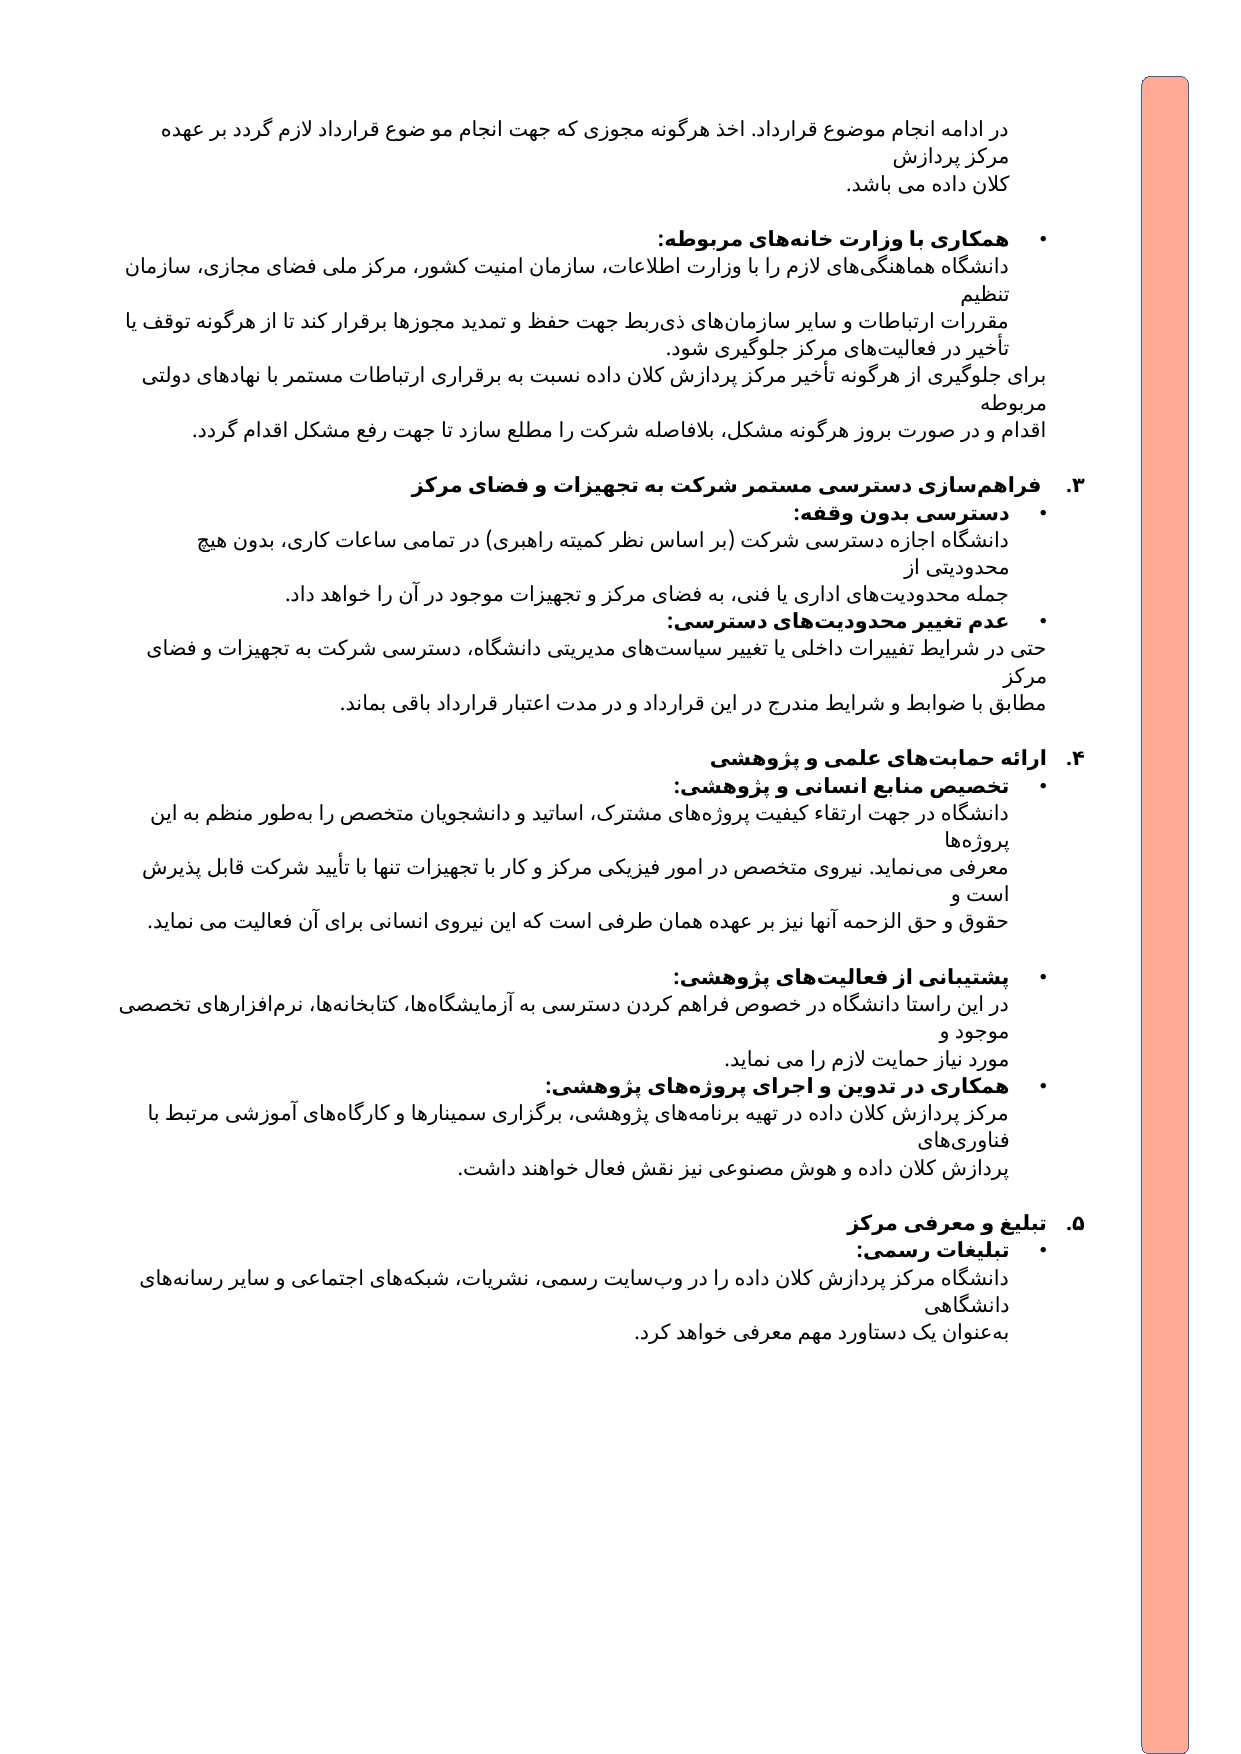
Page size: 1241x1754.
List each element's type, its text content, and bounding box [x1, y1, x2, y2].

list مرکز پردازش کلان داده در تهیه برنامه‌های پژوهشی، برگزاری سمینارها و کارگاه‌های آموزشی مرتبط با فناوری‌های [118, 1102, 1047, 1156]
list در این راستا دانشگاه در خصوص فراهم کردن دسترسی به آزمایشگاه‌ها، کتابخانه‌ها، نرم‌افزارهای تخصصی موجود و [118, 993, 1047, 1047]
list پشتیبانی از فعالیت‌های پژوهشی: [118, 966, 1047, 993]
list پردازش کلان داده و هوش مصنوعی نیز نقش فعال خواهند داشت. [118, 1156, 1047, 1183]
list تبلیغات رسمی: [118, 1239, 1047, 1266]
list همکاری با وزارت خانه‌های مربوطه: [118, 228, 1047, 255]
list دسترسی بدون وقفه: [118, 501, 1047, 528]
list به‌عنوان یک دستاورد مهم معرفی خواهد کرد. [118, 1321, 1047, 1348]
list ارائه حمابت‌های علمی و پژوهشی [118, 747, 1084, 774]
list تخصیص منابع انسانی و پژوهشی: [118, 774, 1047, 802]
list دانشگاه مرکز پردازش کلان داده را در وب‌سایت رسمی، نشریات، شبکه‌های اجتماعی و سایر رسانه‌های دانشگاهی [118, 1266, 1047, 1321]
list معرفی می‌نماید. نیروی متخصص در امور فیزیکی مرکز و کار با تجهیزات تنها با تأیید شرکت قابل پذیرش است و [118, 856, 1047, 910]
list اقدام و در صورت بروز هرگونه مشکل، بلافاصله شرکت را مطلع سازد تا جهت رفع مشکل اقدام گردد. [118, 418, 1084, 446]
list برای جلوگیری از هرگونه تأخیر مرکز پردازش کلان داده نسبت به برقراری ارتباطات مستمر با نهادهای دولتی مربوطه [118, 364, 1084, 418]
list جمله محدودیت‌های اداری يا فنی، به فضای مرکز و تجهیزات موجود در آن را خواهد داد. [118, 583, 1047, 610]
list دانشگاه هماهنگی‌های لازم را با وزارت اطلاعات، سازمان امنیت کشور، مرکز ملی فضای مجازی، سازمان تنظیم [118, 255, 1047, 310]
list مقررات ارتباطات و سایر سازمان‌های ذی‌ربط جهت حفظ و تمدید مجوزها برقرار کند تا از هرگونه توقف يا تأخیر در فعالیت‌های مرکز جلوگیری شود. [118, 310, 1047, 364]
list همکاری در تدوین و اجرای پروژه‌های پژوهشی: [118, 1075, 1047, 1102]
list مطابق با ضوابط و شرایط مندرج در این قرارداد و در مدت اعتبار قرارداد باقی بماند. [118, 692, 1084, 719]
list فراهم‌سازی دسترسی مستمر شرکت به تجهیزات و فضای مرکز [118, 474, 1084, 501]
list حقوق و حق الزحمه آنها نیز بر عهده همان طرفی است که این نیروی انسانی برای آن فعالیت می نماید. [118, 910, 1047, 937]
list حتی در شرایط تفییرات داخلی یا تغییر سیاست‌های مدیریتی دانشگاه، دسترسی شرکت به تجهیزات و فضای مرکز [118, 637, 1084, 692]
list دانشگاه اجازه دسترسی شرکت (بر اساس نظر کمیته راهبری) در تمامی ساعات کاری، بدون هیچ محدودیتی از [118, 528, 1047, 583]
list در ادامه انجام موضوع قرارداد. اخذ هرگونه مجوزی که جهت انجام مو ضوع قرارداد لازم گردد بر عهده مرکز پردازش [118, 118, 1047, 172]
list تبلیغ و معرفی مرکز [118, 1212, 1084, 1239]
list کلان داده می باشد. [118, 172, 1047, 200]
list مورد نیاز حمایت لازم را می نماید. [118, 1047, 1047, 1075]
list عدم تغییر محدودیت‌های دسترسی: [118, 610, 1047, 637]
list دانشگاه در جهت ارتقاء کیفیت پروژه‌های مشترک، اساتید و دانشجویان متخصص را به‌طور منظم به این پروژه‌ها [118, 802, 1047, 856]
